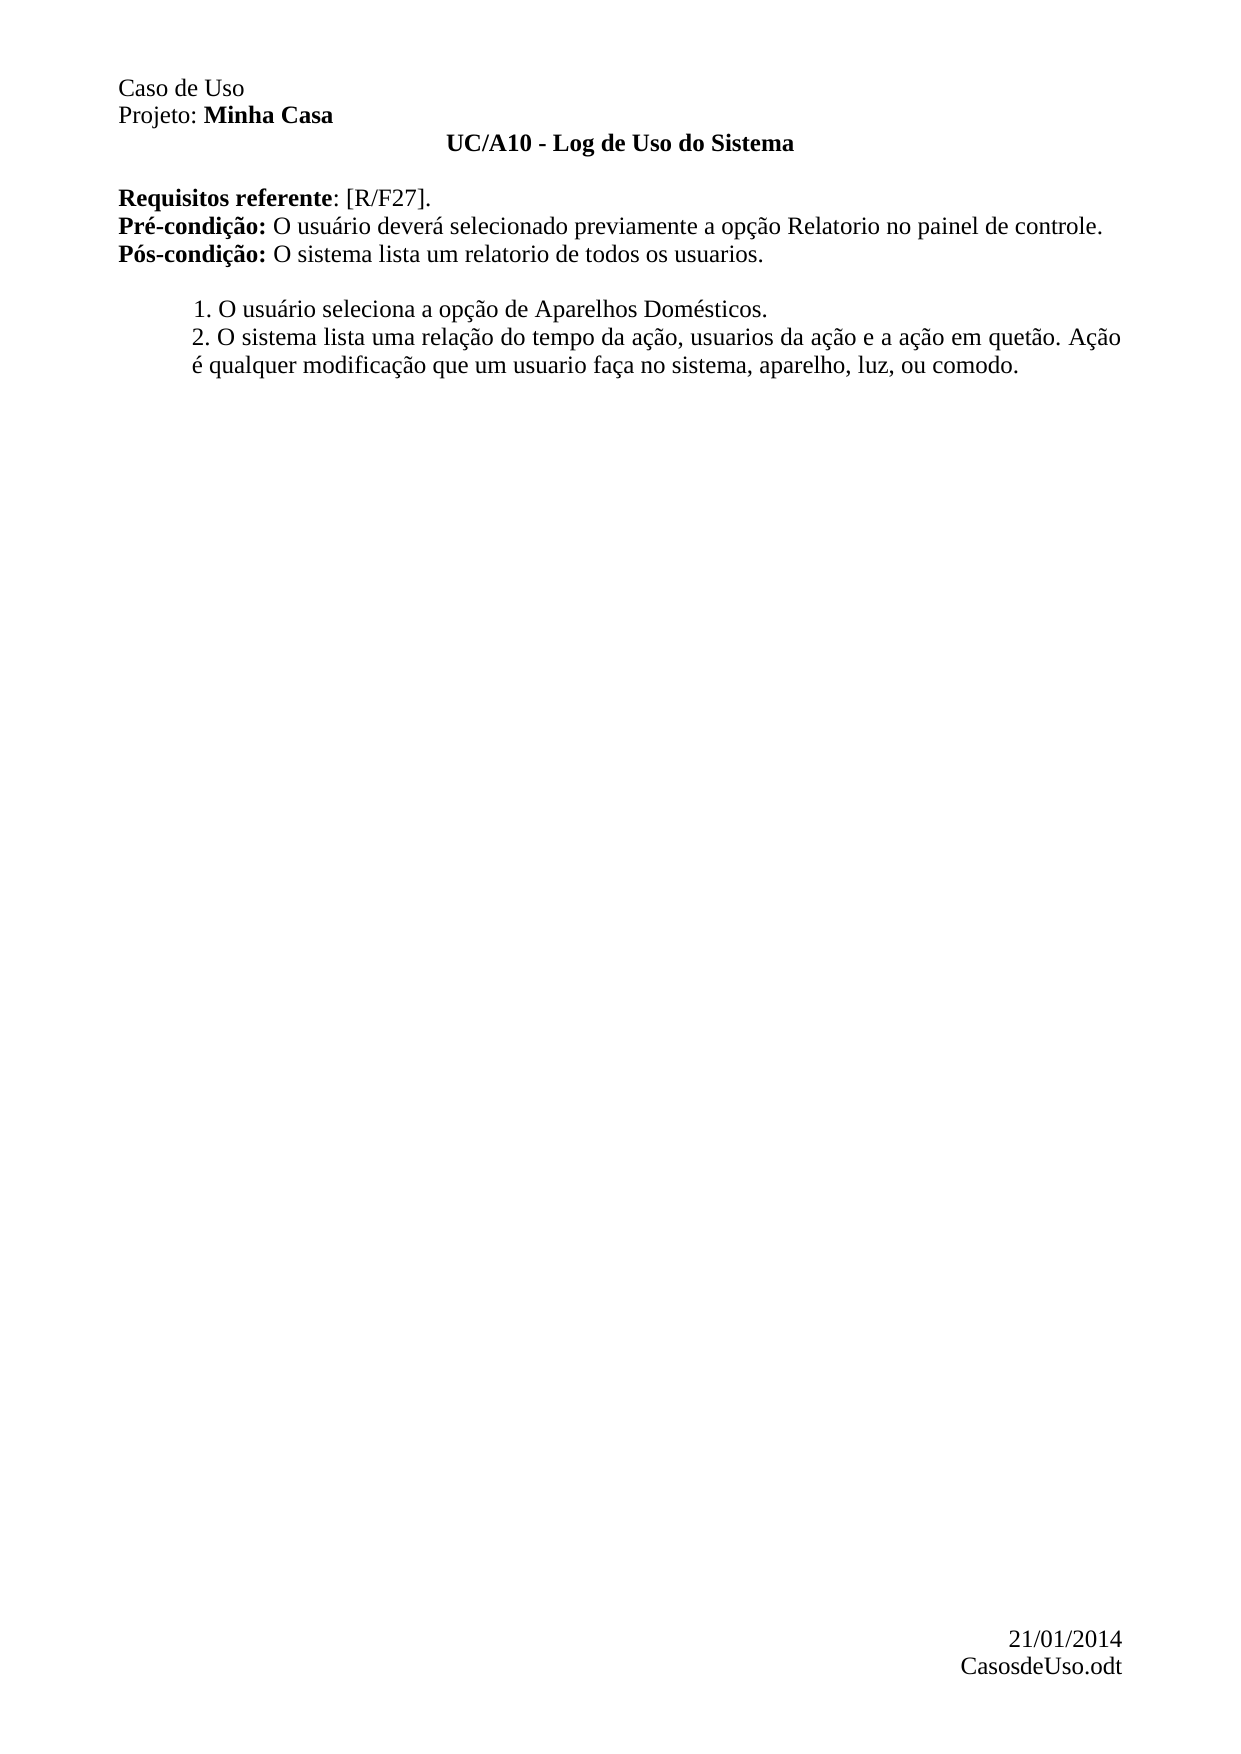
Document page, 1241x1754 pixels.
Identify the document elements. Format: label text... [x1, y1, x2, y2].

text UC/A10 - Log de Uso do Sistema [118, 129, 1122, 157]
text 2. O sistema lista uma relação do tempo da ação, usuarios da ação e a ação em quetão. Ação é qualquer modificação que um usuario faça no sistema, aparelho, luz, ou comodo. [192, 323, 1122, 378]
text Requisitos referente: [R/F27]. [118, 184, 1122, 212]
text 1. O usuário seleciona a opção de Aparelhos Domésticos. [118, 295, 1122, 323]
text Pós-condição: O sistema lista um relatorio de todos os usuarios. [118, 240, 1122, 268]
text Pré-condição: O usuário deverá selecionado previamente a opção Relatorio no painel de controle. [118, 212, 1122, 240]
